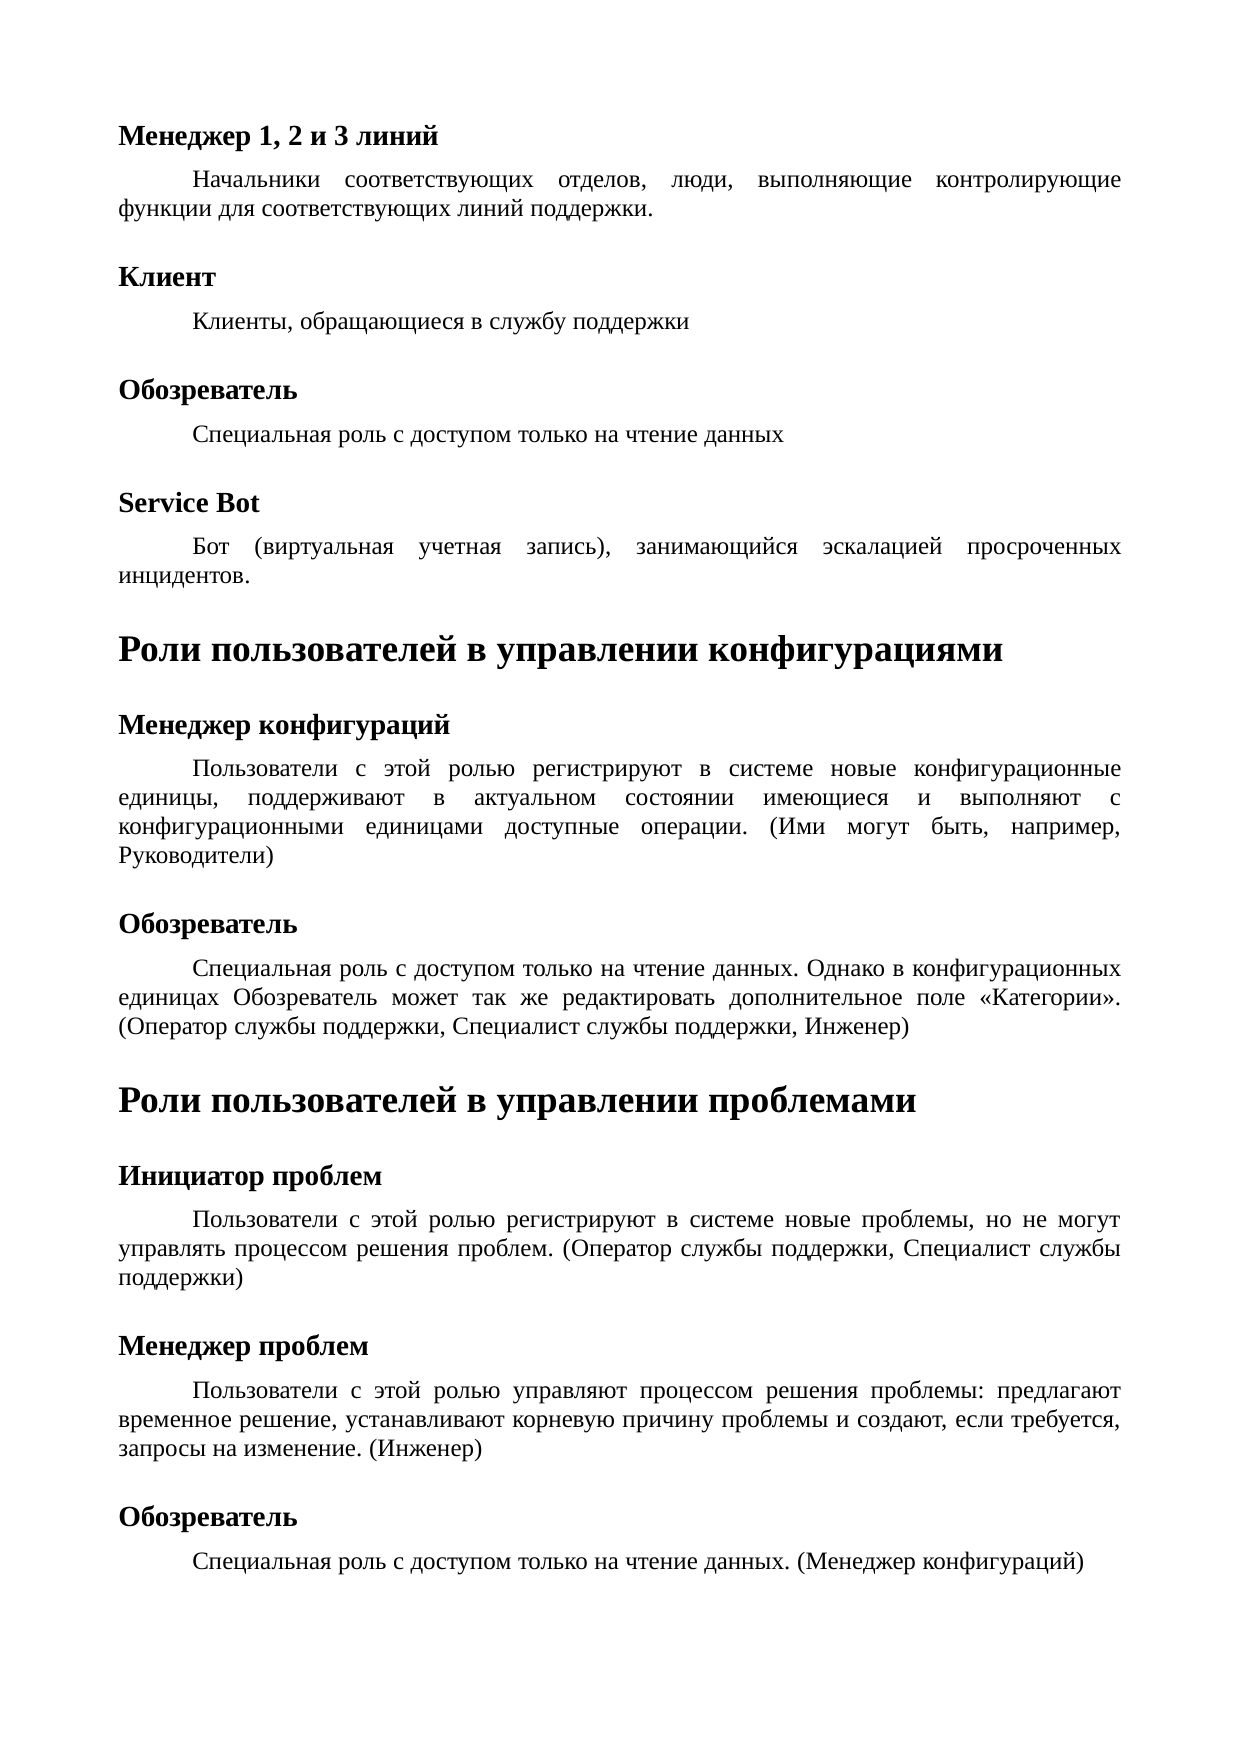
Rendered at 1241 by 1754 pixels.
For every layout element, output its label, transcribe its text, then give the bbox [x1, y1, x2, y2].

text Пользователи с этой ролью регистрируют в системе новые конфигурационные единицы, поддерживают в актуальном состоянии имеющиеся и выполняют с конфигурационными единицами доступные операции. (Ими могут быть, например, Руководители) [118, 753, 1122, 869]
subtitle Инициатор проблем [118, 1158, 1122, 1192]
subtitle Обозреватель [118, 1499, 1122, 1533]
text Специальная роль с доступом только на чтение данных. Однако в конфигурационных единицах Обозреватель может так же редактировать дополнительное поле «Категории». (Оператор службы поддержки, Специалист службы поддержки, Инженер) [118, 953, 1122, 1040]
subtitle Менеджер проблем [118, 1329, 1122, 1362]
text Специальная роль с доступом только на чтение данных. (Менеджер конфигураций) [118, 1546, 1122, 1574]
text Специальная роль с доступом только на чтение данных [118, 418, 1122, 447]
subtitle Обозреватель [118, 372, 1122, 406]
subtitle Service Bot [118, 485, 1122, 518]
text Начальники соответствующих отделов, люди, выполняющие контролирующие функции для соответствующих линий поддержки. [118, 164, 1122, 222]
subtitle Роли пользователей в управлении конфигурациями [118, 627, 1122, 669]
subtitle Менеджер конфигураций [118, 707, 1122, 741]
text Пользователи с этой ролью управляют процессом решения проблемы: предлагают временное решение, устанавливают корневую причину проблемы и создают, если требуется, запросы на изменение. (Инженер) [118, 1375, 1122, 1462]
text Бот (виртуальная учетная запись), занимающийся эскалацией просроченных инцидентов. [118, 531, 1122, 589]
subtitle Клиент [118, 260, 1122, 293]
subtitle Обозреватель [118, 907, 1122, 940]
text Клиенты, обращающиеся в службу поддержки [118, 306, 1122, 335]
subtitle Менеджер 1, 2 и 3 линий [118, 118, 1122, 152]
subtitle Роли пользователей в управлении проблемами [118, 1078, 1122, 1121]
text Пользователи с этой ролью регистрируют в системе новые проблемы, но не могут управлять процессом решения проблем. (Оператор службы поддержки, Специалист службы поддержки) [118, 1204, 1122, 1291]
